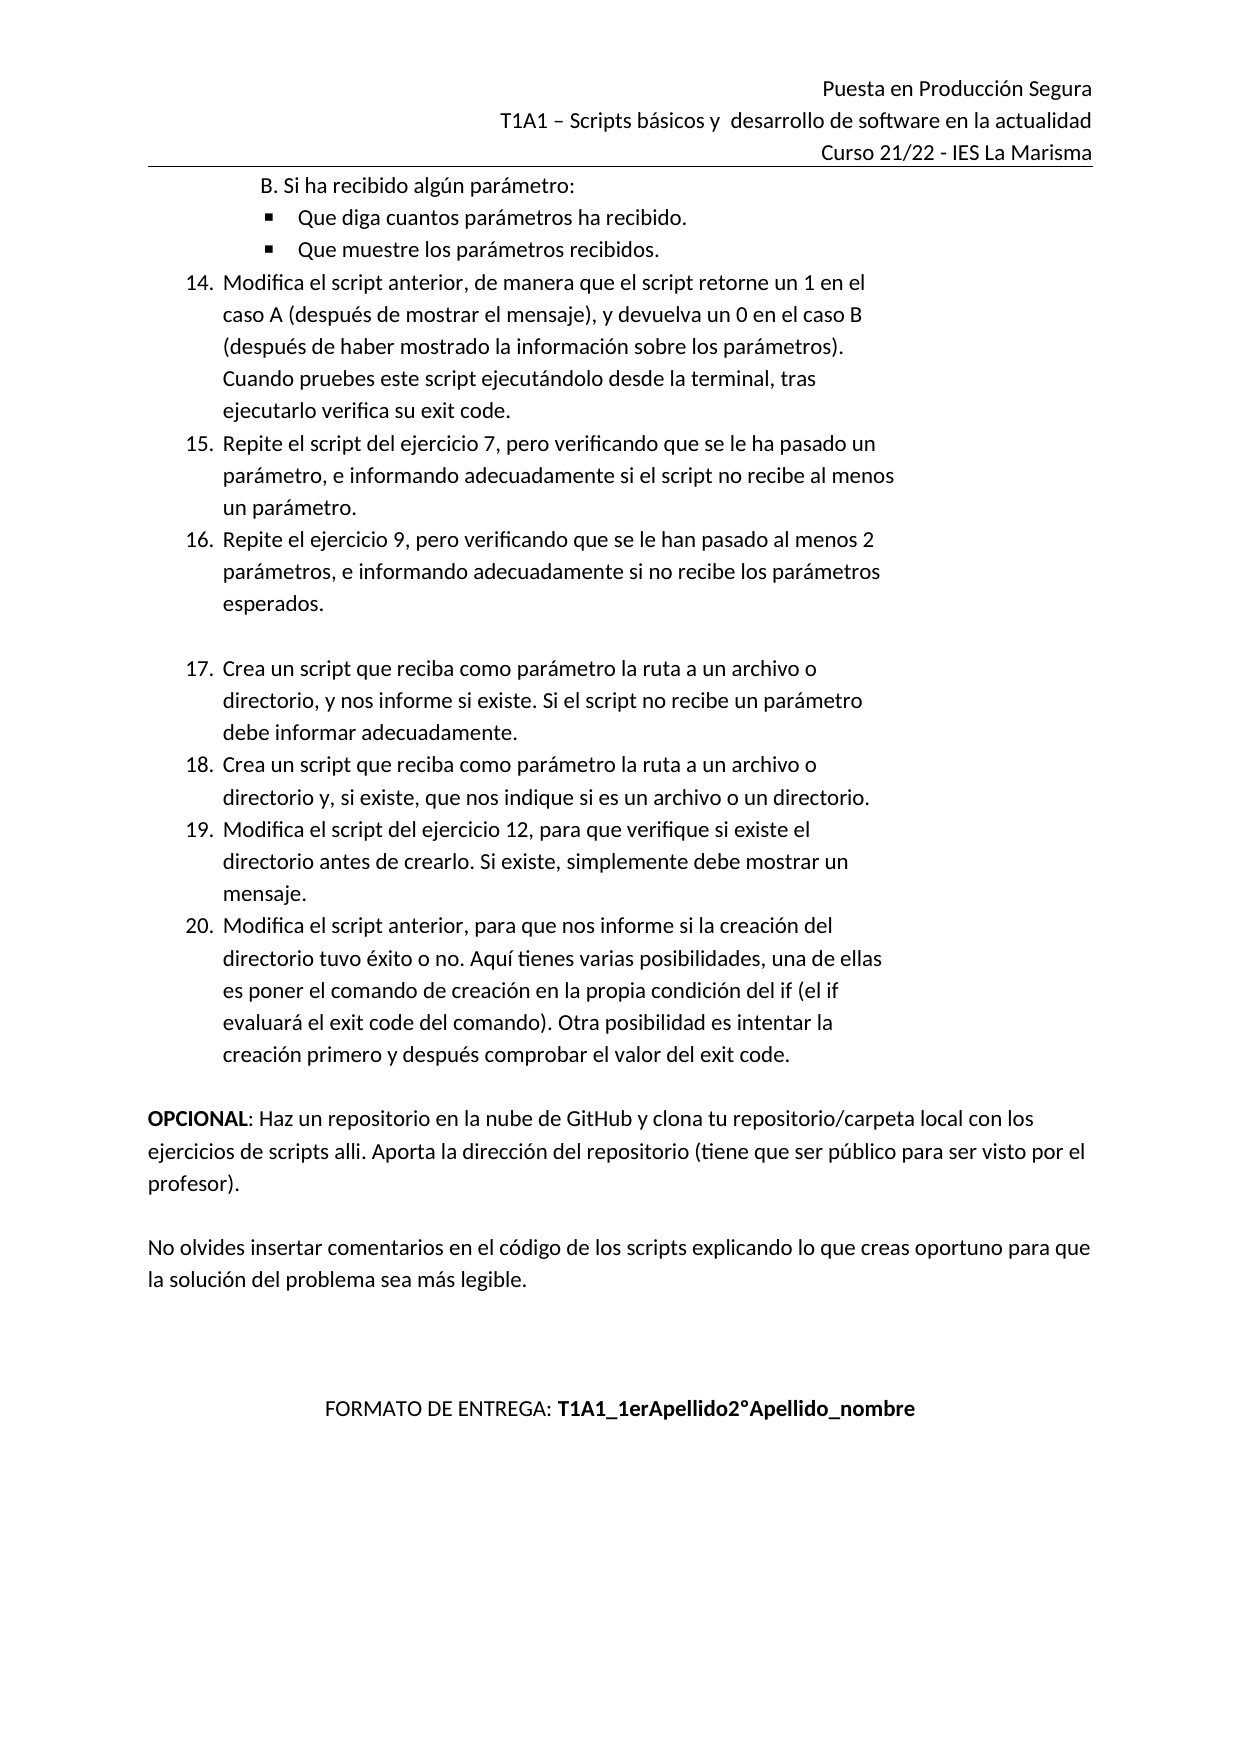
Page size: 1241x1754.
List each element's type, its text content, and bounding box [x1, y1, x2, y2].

list Que muestre los parámetros recibidos. [260, 236, 1093, 263]
text es poner el comando de creación en la propia condición del if (el if [223, 976, 1093, 1004]
text No olvides insertar comentarios en el código de los scripts explicando lo que creas oportuno para que la solución del problema sea más legible. [148, 1233, 1093, 1293]
text directorio, y nos informe si existe. Si el script no recibe un parámetro [223, 686, 1093, 714]
text B. Si ha recibido algún parámetro: [260, 171, 1093, 199]
list Repite el ejercicio 9, pero verificando que se le han pasado al menos 2 [185, 525, 1093, 553]
list Modifica el script del ejercicio 12, para que verifique si existe el [185, 815, 1093, 843]
list Modifica el script anterior, de manera que el script retorne un 1 en el [185, 268, 1093, 296]
list Que diga cuantos parámetros ha recibido. [260, 203, 1093, 231]
text creación primero y después comprobar el valor del exit code. [223, 1040, 1093, 1068]
text directorio antes de crearlo. Si existe, simplemente debe mostrar un [223, 847, 1093, 875]
text un parámetro. [223, 493, 1093, 521]
list Crea un script que reciba como parámetro la ruta a un archivo o [185, 654, 1093, 682]
list Repite el script del ejercicio 7, pero verificando que se le ha pasado un [185, 429, 1093, 457]
text Cuando pruebes este script ejecutándolo desde la terminal, tras [223, 364, 1093, 392]
text parámetro, e informando adecuadamente si el script no recibe al menos [223, 461, 1093, 489]
list Crea un script que reciba como parámetro la ruta a un archivo o [185, 751, 1093, 778]
text mensaje. [223, 879, 1093, 907]
text FORMATO DE ENTREGA: T1A1_1erApellido2ºApellido_nombre [148, 1394, 1093, 1422]
text evaluará el exit code del comando). Otra posibilidad es intentar la [223, 1008, 1093, 1036]
text directorio tuvo éxito o no. Aquí tienes varias posibilidades, una de ellas [223, 944, 1093, 972]
text esperados. [223, 589, 1093, 618]
text (después de haber mostrado la información sobre los parámetros). [223, 332, 1093, 360]
text ejecutarlo verifica su exit code. [223, 396, 1093, 424]
text directorio y, si existe, que nos indique si es un archivo o un directorio. [223, 783, 1093, 811]
text parámetros, e informando adecuadamente si no recibe los parámetros [223, 557, 1093, 585]
text debe informar adecuadamente. [223, 718, 1093, 746]
text OPCIONAL: Haz un repositorio en la nube de GitHub y clona tu repositorio/carpeta local con los ejercicios de scripts alli. Aporta la dirección del repositorio (tiene que ser público para ser visto por el profesor). [148, 1104, 1093, 1197]
list Modifica el script anterior, para que nos informe si la creación del [185, 911, 1093, 939]
text caso A (después de mostrar el mensaje), y devuelva un 0 en el caso B [223, 300, 1093, 328]
